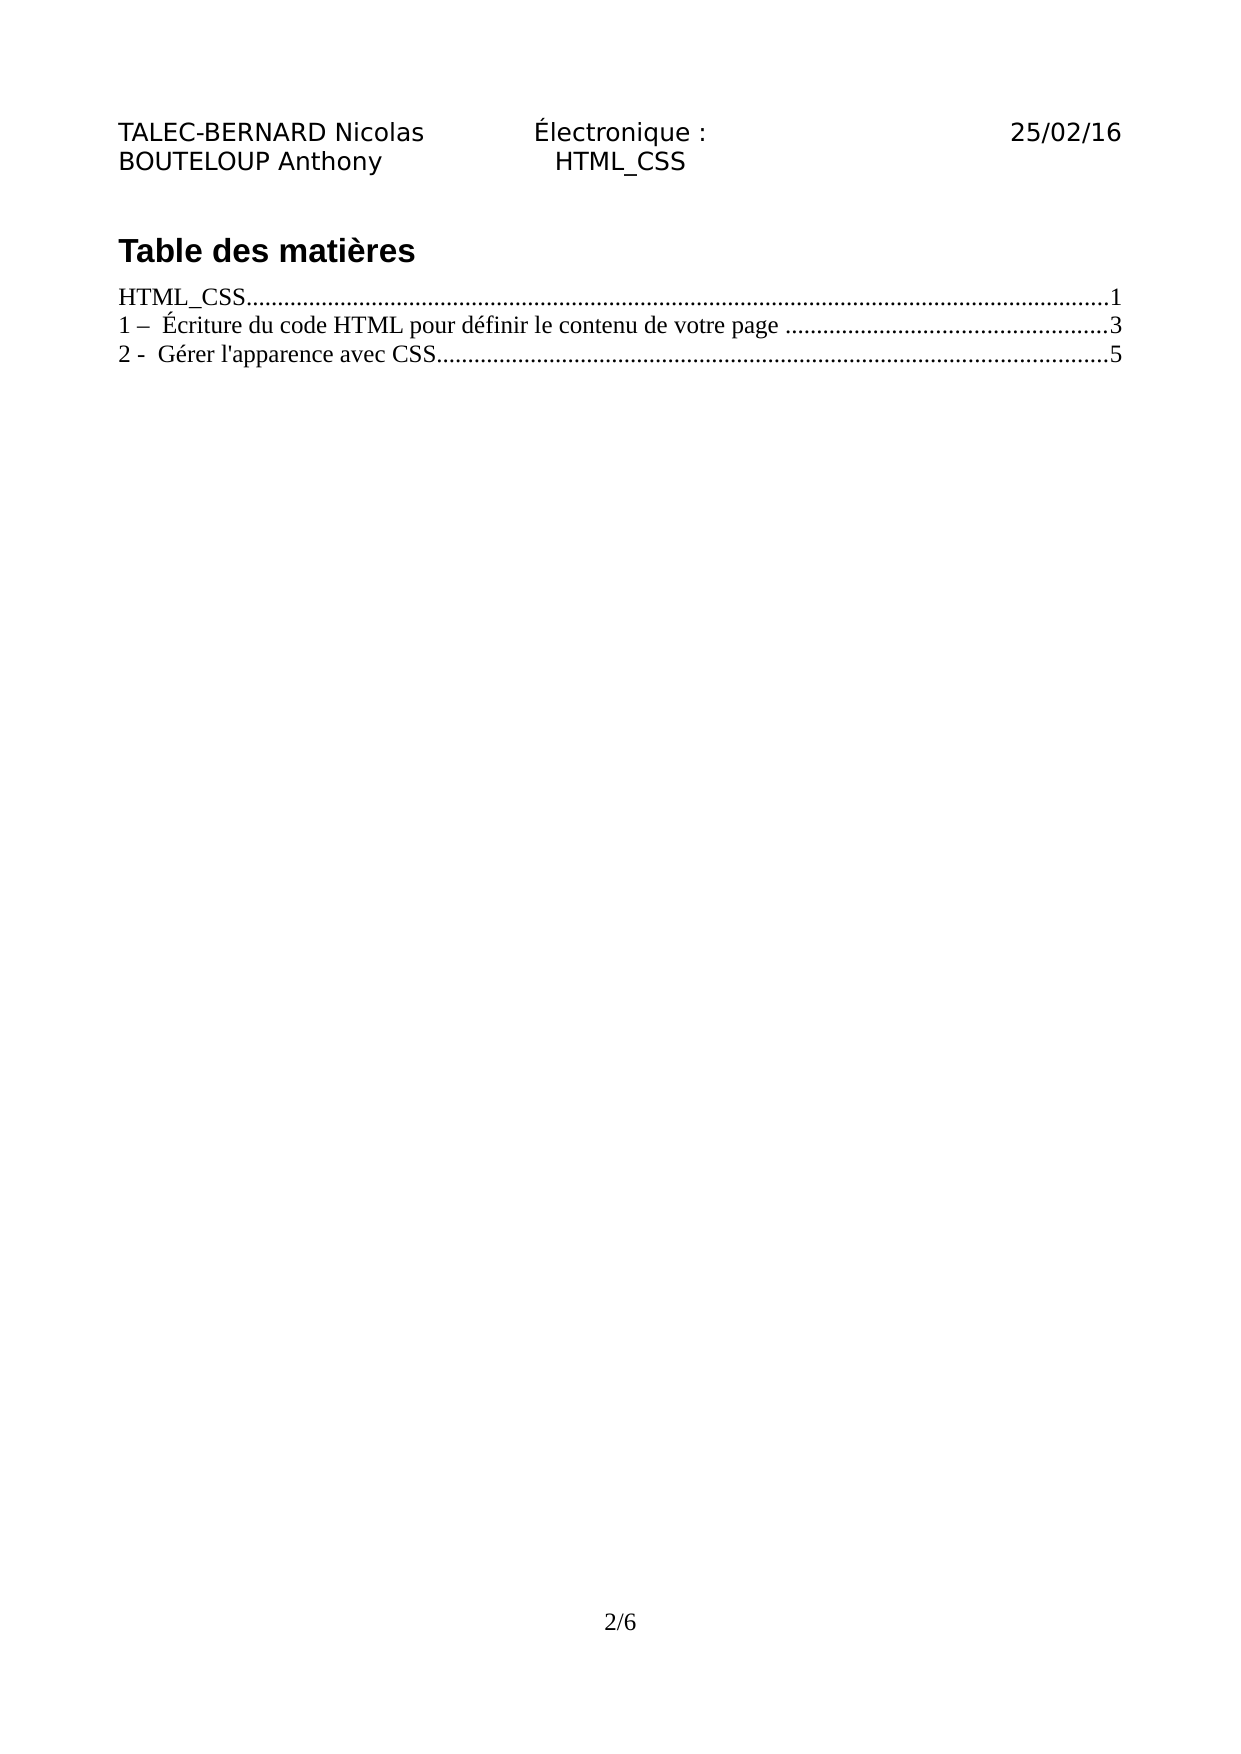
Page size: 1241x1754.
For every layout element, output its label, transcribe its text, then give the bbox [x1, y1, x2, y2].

text 1 – Écriture du code HTML pour définir le contenu de votre page 3 [118, 311, 1122, 339]
subtitle Table des matières [118, 231, 1122, 269]
text HTML_CSS 1 [118, 282, 1122, 311]
text 2 - Gérer l'apparence avec CSS 5 [118, 339, 1122, 368]
